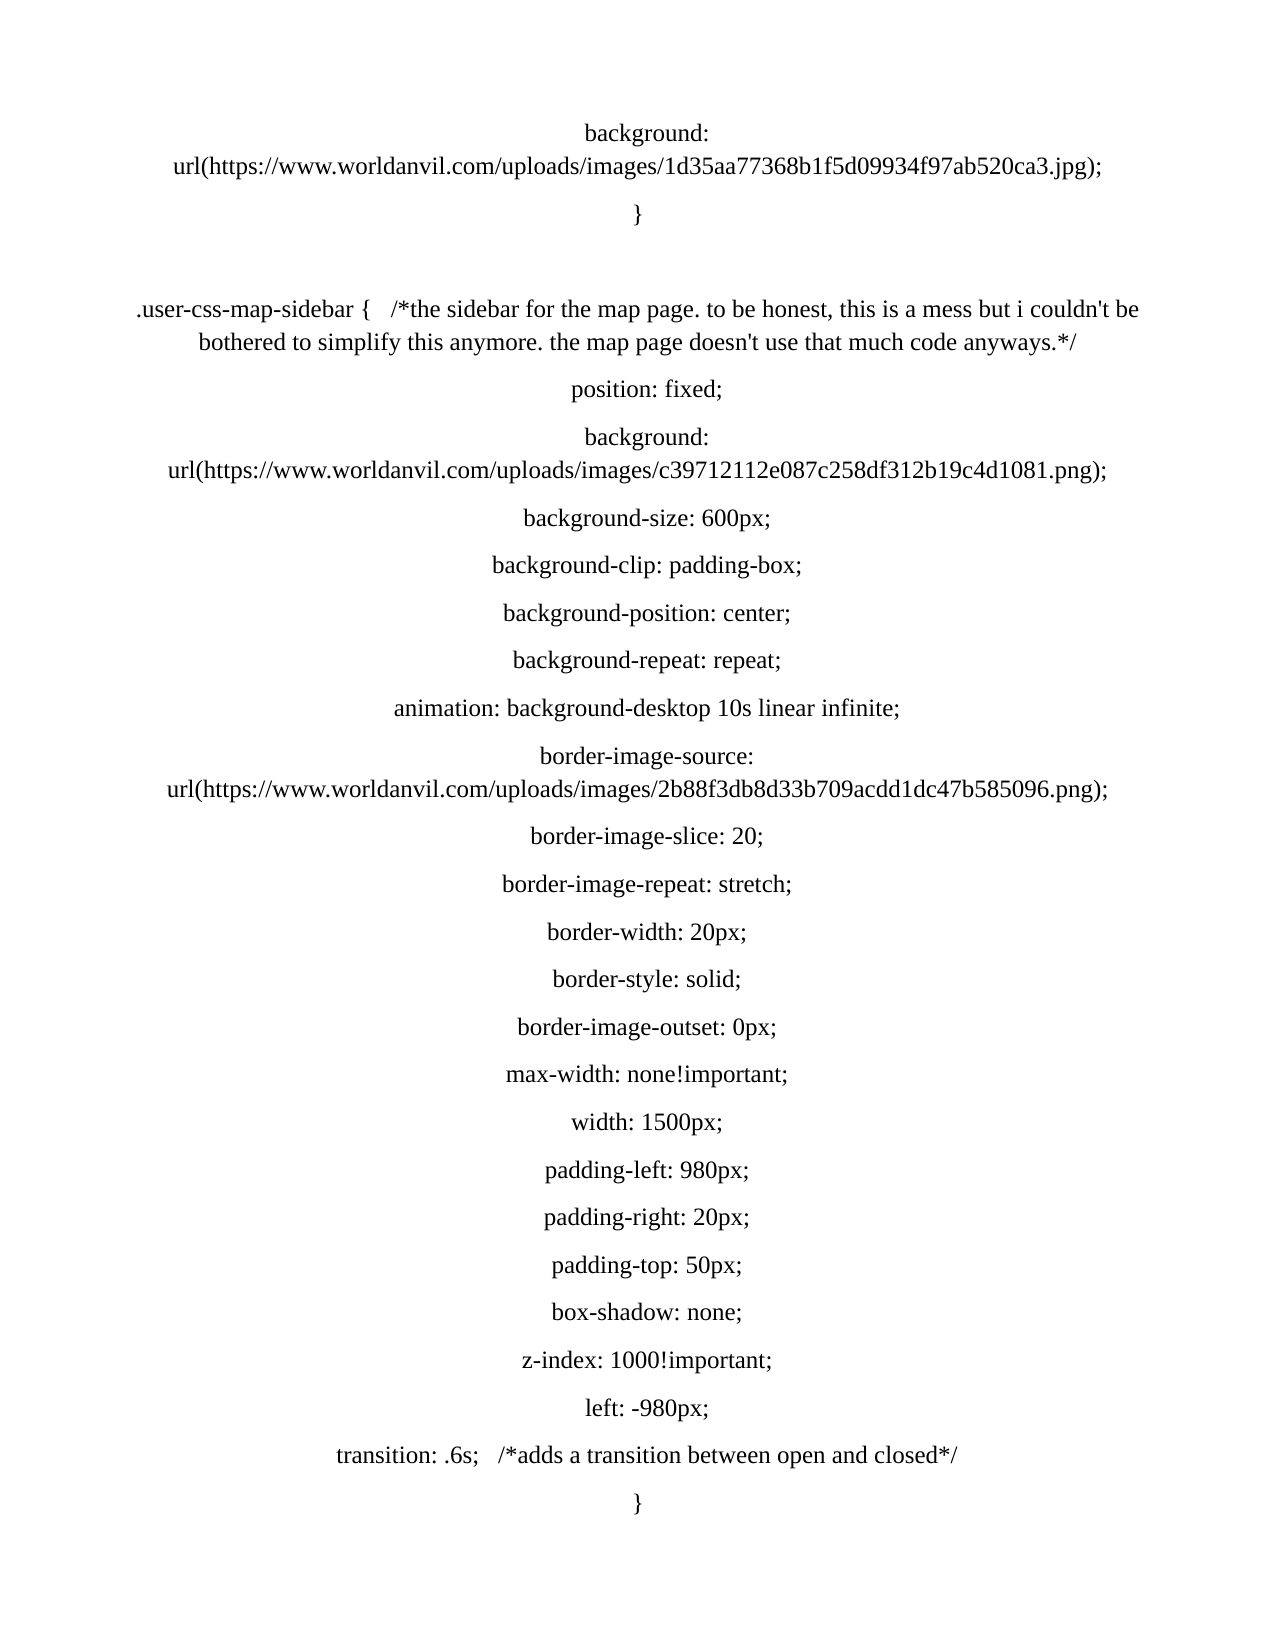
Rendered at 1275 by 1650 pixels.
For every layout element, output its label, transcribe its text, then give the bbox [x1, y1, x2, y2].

text box-shadow: none; [118, 1297, 1157, 1326]
text background-position: center; [118, 598, 1157, 627]
text border-image-repeat: stretch; [118, 869, 1157, 898]
text position: fixed; [118, 374, 1157, 403]
text .user-css-map-sidebar { /*the sidebar for the map page. to be honest, this is a mess but i couldn't be bothered to simplify this anymore. the map page doesn't use that much code anyways.*/ [118, 294, 1157, 356]
text } [118, 1488, 1157, 1517]
text left: -980px; [118, 1393, 1157, 1421]
text background: url(https://www.worldanvil.com/uploads/images/c39712112e087c258df312b19c4d1081.png); [118, 422, 1157, 484]
text padding-left: 980px; [118, 1155, 1157, 1183]
text border-image-outset: 0px; [118, 1012, 1157, 1041]
text max-width: none!important; [118, 1059, 1157, 1088]
text width: 1500px; [118, 1107, 1157, 1136]
text padding-right: 20px; [118, 1202, 1157, 1231]
text border-image-source: url(https://www.worldanvil.com/uploads/images/2b88f3db8d33b709acdd1dc47b585096.png); [118, 741, 1157, 803]
text border-style: solid; [118, 964, 1157, 993]
text background-repeat: repeat; [118, 646, 1157, 674]
text background-clip: padding-box; [118, 550, 1157, 579]
text background-size: 600px; [118, 503, 1157, 532]
text transition: .6s; /*adds a transition between open and closed*/ [118, 1440, 1157, 1469]
text animation: background-desktop 10s linear infinite; [118, 693, 1157, 722]
text z-index: 1000!important; [118, 1345, 1157, 1374]
text padding-top: 50px; [118, 1250, 1157, 1279]
text border-width: 20px; [118, 917, 1157, 945]
text } [118, 199, 1157, 227]
text border-image-slice: 20; [118, 821, 1157, 850]
text background: url(https://www.worldanvil.com/uploads/images/1d35aa77368b1f5d09934f97ab520ca3.jpg); [118, 118, 1157, 180]
